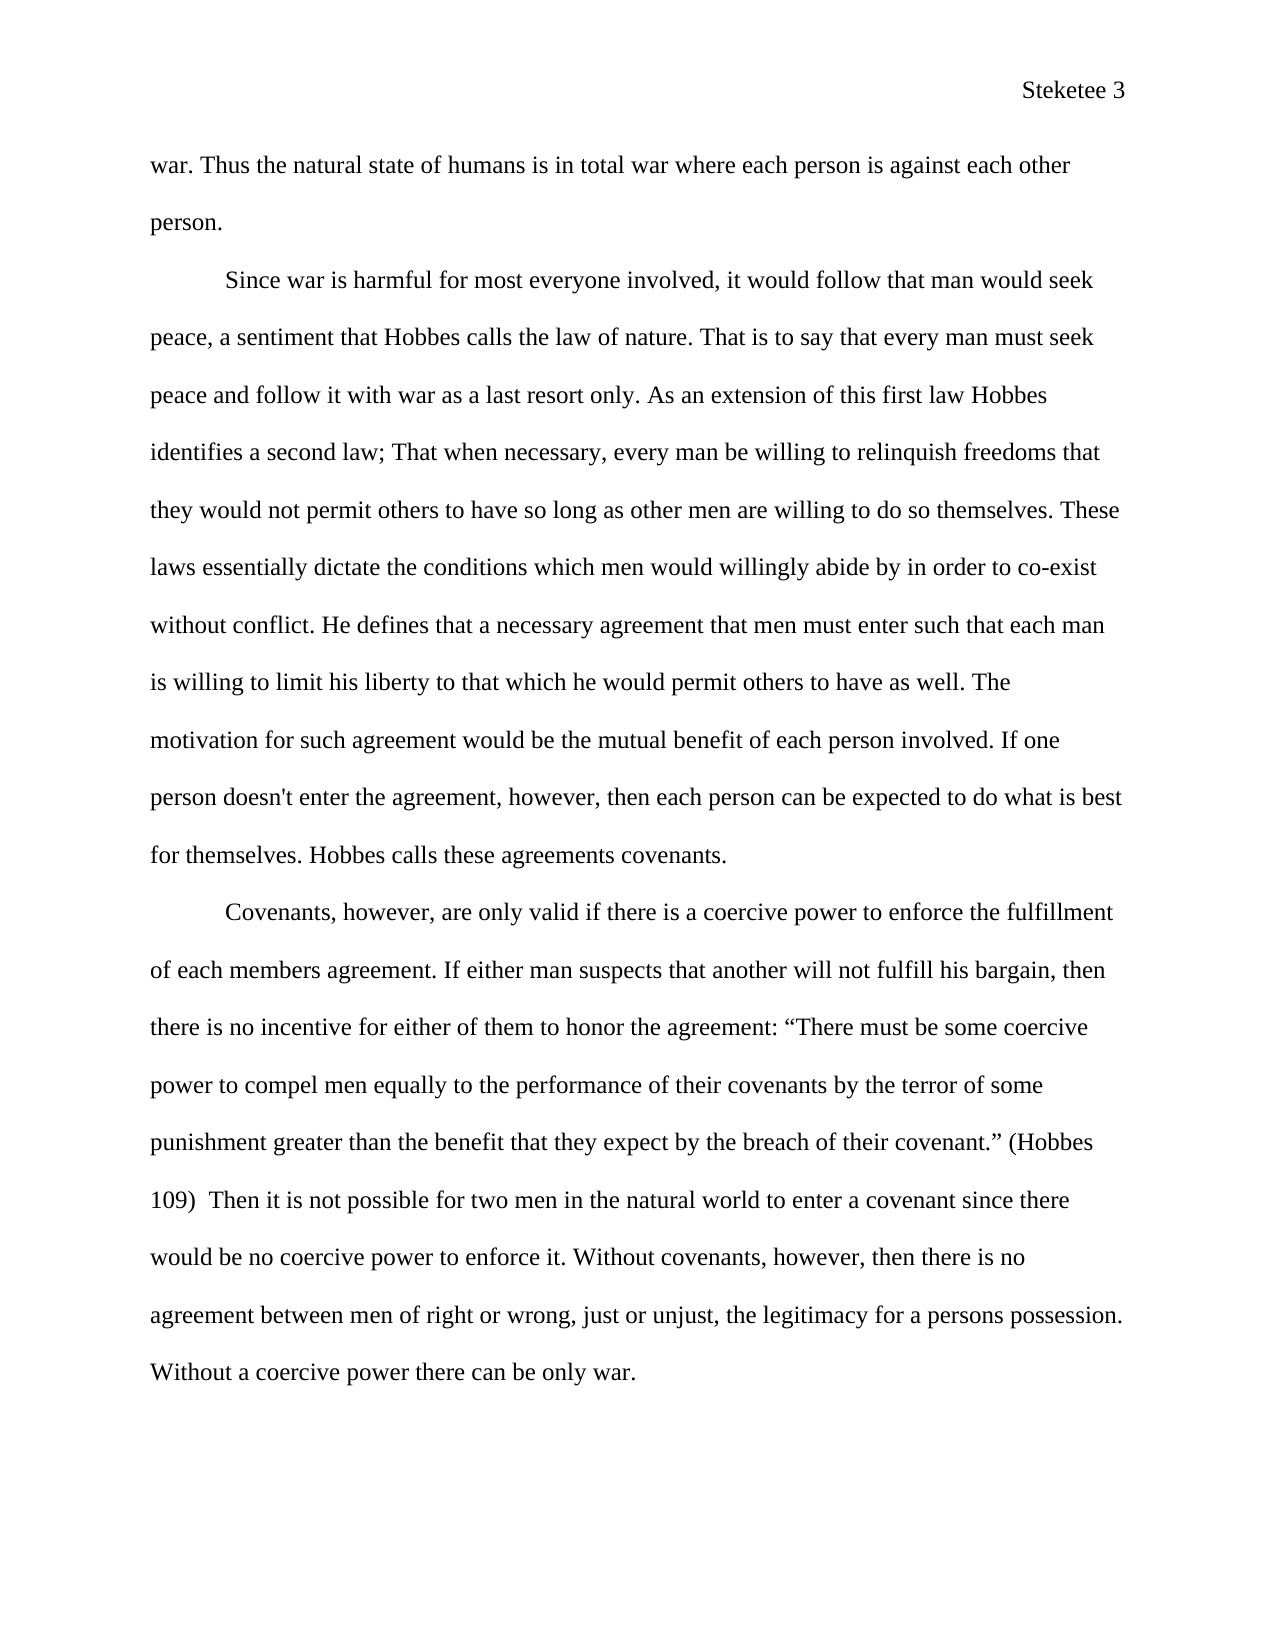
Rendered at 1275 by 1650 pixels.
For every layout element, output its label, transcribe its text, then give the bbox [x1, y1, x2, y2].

text Since war is harmful for most everyone involved, it would follow that man would seek peace, a sentiment that Hobbes calls the law of nature. That is to say that every man must seek peace and follow it with war as a last resort only. As an extension of this first law Hobbes identifies a second law; That when necessary, every man be willing to relinquish freedoms that they would not permit others to have so long as other men are willing to do so themselves. These laws essentially dictate the conditions which men would willingly abide by in order to co-exist without conflict. He defines that a necessary agreement that men must enter such that each man is willing to limit his liberty to that which he would permit others to have as well. The motivation for such agreement would be the mutual benefit of each person involved. If one person doesn't enter the agreement, however, then each person can be expected to do what is best for themselves. Hobbes calls these agreements covenants. [150, 265, 1125, 869]
text war. Thus the natural state of humans is in total war where each person is against each other person. [150, 150, 1125, 236]
text Covenants, however, are only valid if there is a coercive power to enforce the fulfillment of each members agreement. If either man suspects that another will not fulfill his bargain, then there is no incentive for either of them to honor the agreement: “There must be some coercive power to compel men equally to the performance of their covenants by the terror of some punishment greater than the benefit that they expect by the breach of their covenant.” (Hobbes 109) Then it is not possible for two men in the natural world to enter a covenant since there would be no coercive power to enforce it. Without covenants, however, then there is no agreement between men of right or wrong, just or unjust, the legitimacy for a persons possession. Without a coercive power there can be only war. [150, 897, 1125, 1386]
